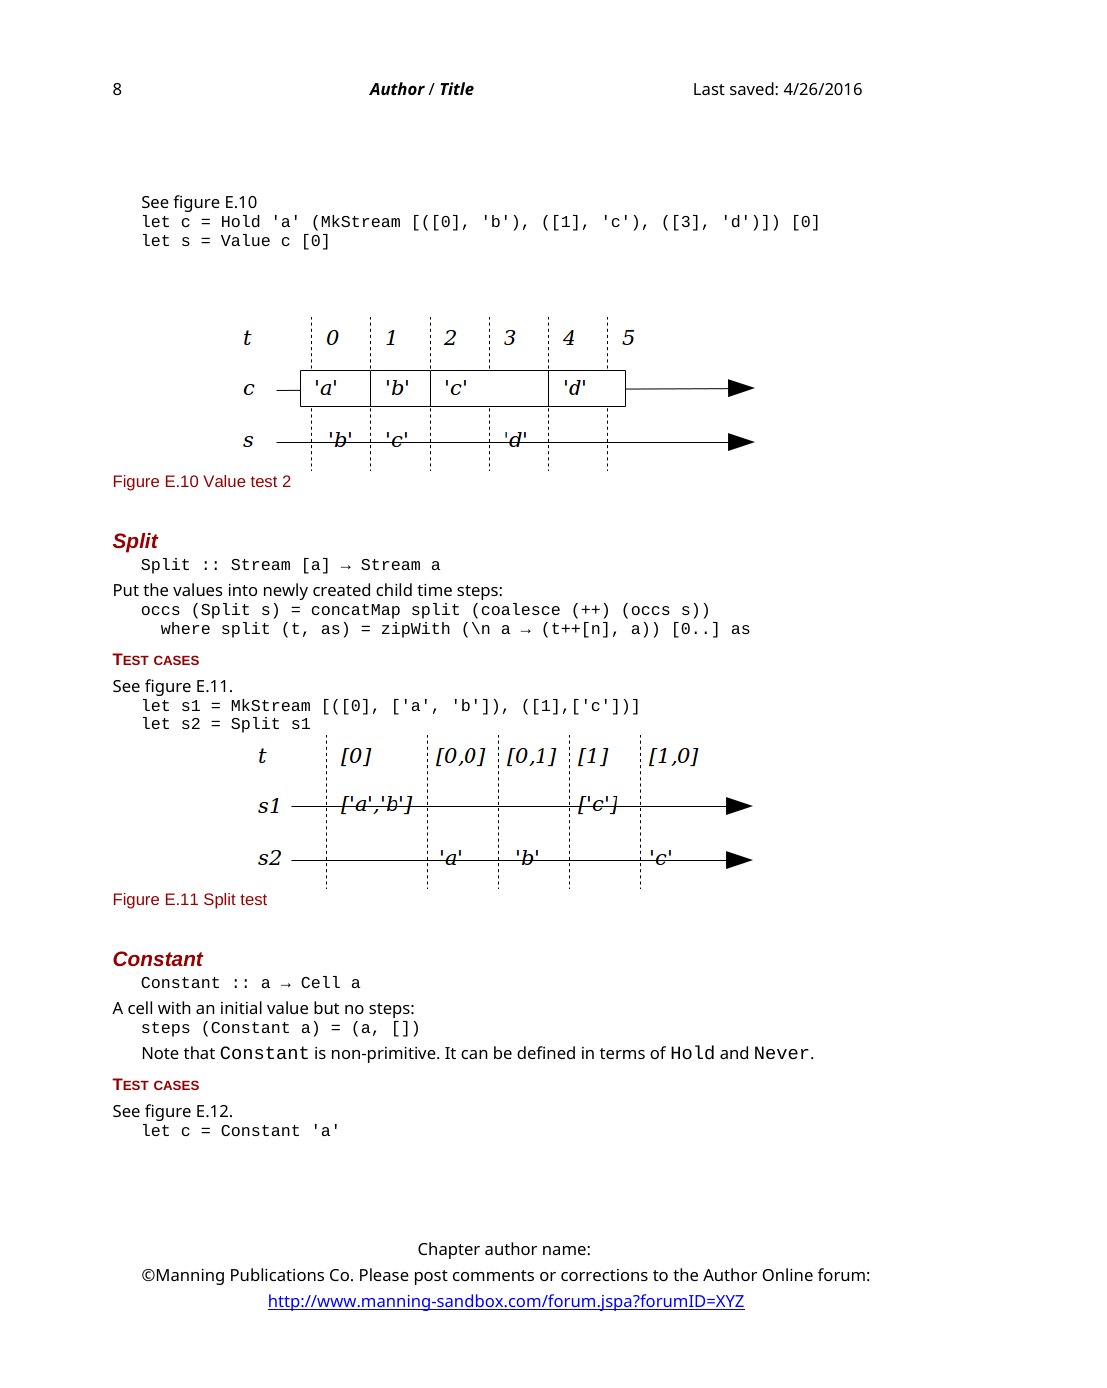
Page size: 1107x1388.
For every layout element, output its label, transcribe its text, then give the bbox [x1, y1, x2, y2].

text let s = Value c [0] [141, 232, 900, 251]
text See figure E.10 [112, 187, 900, 213]
text steps (Constant a) = (a, []) [141, 1020, 900, 1039]
text A cell with an initial value but no steps: [112, 994, 900, 1020]
text Figure E.10 Value test 2 [112, 317, 900, 491]
text Split [112, 529, 900, 553]
text See figure E.12. [112, 1096, 900, 1122]
text let s2 = Split s1 [141, 716, 900, 735]
text Put the values into newly created child time steps: [112, 576, 900, 602]
text Test cases [112, 650, 900, 669]
text Note that Constant is non-primitive. It can be defined in terms of Hold and Never. [112, 1039, 900, 1065]
text Constant [112, 947, 900, 971]
text occs (Split s) = concatMap split (coalesce (++) (occs s)) [141, 602, 900, 621]
text Constant :: a → Cell a [141, 975, 900, 994]
text let c = Constant 'a' [141, 1122, 900, 1141]
text let s1 = MkStream [([0], ['a', 'b']), ([1],['c'])] [141, 697, 900, 716]
text See figure E.11. [112, 671, 900, 697]
picture [234, 317, 778, 471]
text let c = Hold 'a' (MkStream [([0], 'b'), ([1], 'c'), ([3], 'd')]) [0] [141, 213, 900, 232]
text Figure E.11 Split test [112, 752, 900, 909]
text Test cases [112, 1075, 900, 1094]
text Split :: Stream [a] → Stream a [141, 557, 900, 576]
text where split (t, as) = zipWith (\n a → (t++[n], a)) [0..] as [141, 621, 900, 639]
picture [249, 735, 764, 889]
